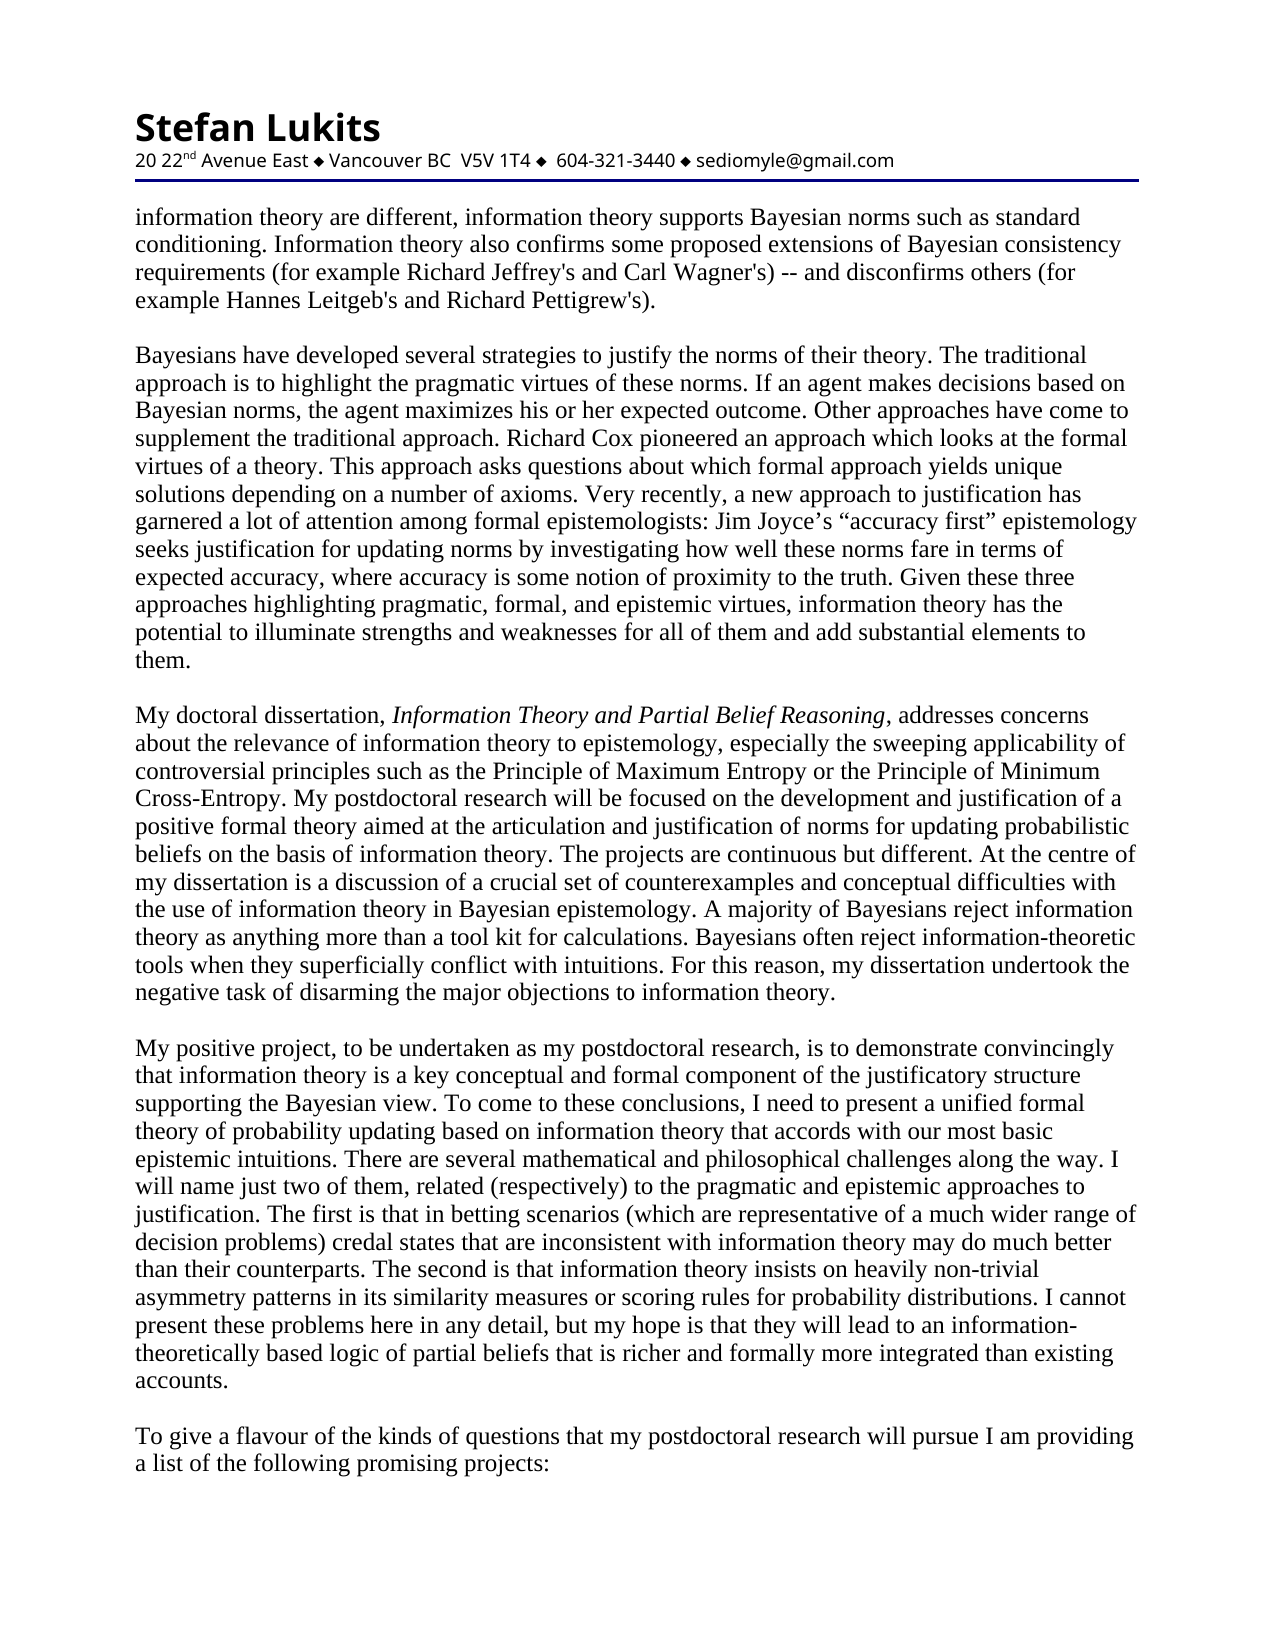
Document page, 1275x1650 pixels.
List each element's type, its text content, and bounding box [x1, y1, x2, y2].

text information theory are different, information theory supports Bayesian norms such as standard conditioning. Information theory also confirms some proposed extensions of Bayesian consistency requirements (for example Richard Jeffrey's and Carl Wagner's) -- and disconfirms others (for example Hannes Leitgeb's and Richard Pettigrew's). [135, 203, 1140, 313]
text My positive project, to be undertaken as my postdoctoral research, is to demonstrate convincingly that information theory is a key conceptual and formal component of the justificatory structure supporting the Bayesian view. To come to these conclusions, I need to present a unified formal theory of probability updating based on information theory that accords with our most basic epistemic intuitions. There are several mathematical and philosophical challenges along the way. I will name just two of them, related (respectively) to the pragmatic and epistemic approaches to justification. The first is that in betting scenarios (which are representative of a much wider range of decision problems) credal states that are inconsistent with information theory may do much better than their counterparts. The second is that information theory insists on heavily non-trivial asymmetry patterns in its similarity measures or scoring rules for probability distributions. I cannot present these problems here in any detail, but my hope is that they will lead to an information-theoretically based logic of partial beliefs that is richer and formally more integrated than existing accounts. [135, 1034, 1140, 1394]
text Bayesians have developed several strategies to justify the norms of their theory. The traditional approach is to highlight the pragmatic virtues of these norms. If an agent makes decisions based on Bayesian norms, the agent maximizes his or her expected outcome. Other approaches have come to supplement the traditional approach. Richard Cox pioneered an approach which looks at the formal virtues of a theory. This approach asks questions about which formal approach yields unique solutions depending on a number of axioms. Very recently, a new approach to justification has garnered a lot of attention among formal epistemologists: Jim Joyce’s “accuracy first” epistemology seeks justification for updating norms by investigating how well these norms fare in terms of expected accuracy, where accuracy is some notion of proximity to the truth. Given these three approaches highlighting pragmatic, formal, and epistemic virtues, information theory has the potential to illuminate strengths and weaknesses for all of them and add substantial elements to them. [135, 341, 1140, 674]
text My doctoral dissertation, Information Theory and Partial Belief Reasoning, addresses concerns about the relevance of information theory to epistemology, especially the sweeping applicability of controversial principles such as the Principle of Maximum Entropy or the Principle of Minimum Cross-Entropy. My postdoctoral research will be focused on the development and justification of a positive formal theory aimed at the articulation and justification of norms for updating probabilistic beliefs on the basis of information theory. The projects are continuous but different. At the centre of my dissertation is a discussion of a crucial set of counterexamples and conceptual difficulties with the use of information theory in Bayesian epistemology. A majority of Bayesians reject information theory as anything more than a tool kit for calculations. Bayesians often reject information-theoretic tools when they superficially conflict with intuitions. For this reason, my dissertation undertook the negative task of disarming the major objections to information theory. [135, 701, 1140, 1006]
text To give a flavour of the kinds of questions that my postdoctoral research will pursue I am providing a list of the following promising projects: [135, 1422, 1140, 1477]
